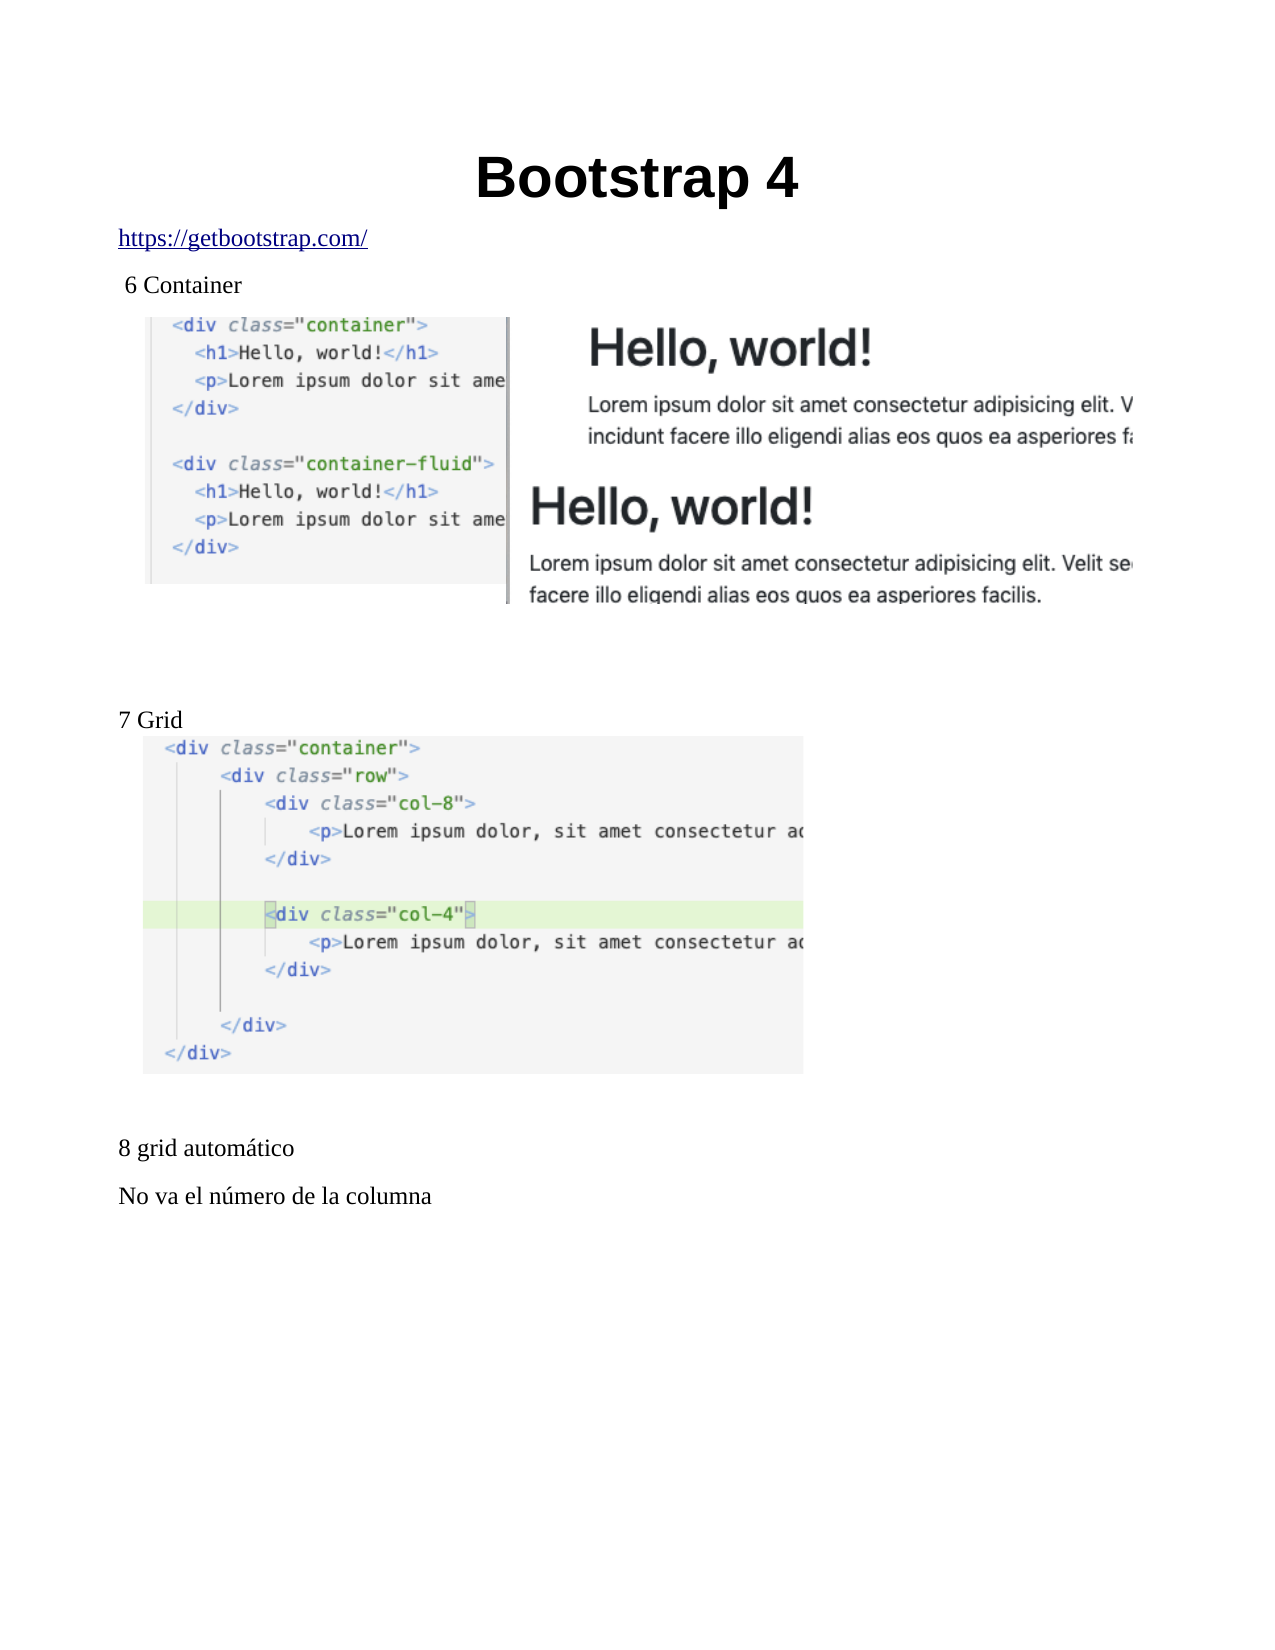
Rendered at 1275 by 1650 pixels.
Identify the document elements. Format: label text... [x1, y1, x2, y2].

picture [142, 736, 804, 1074]
text 7 Grid [118, 705, 1157, 734]
text https://getbootstrap.com/ [118, 223, 1157, 251]
text 6 Container [118, 270, 1157, 299]
text 8 grid automático [118, 1133, 1157, 1162]
picture [144, 317, 1133, 604]
title Bootstrap 4 [118, 143, 1157, 210]
text No va el número de la columna [118, 1181, 1157, 1210]
